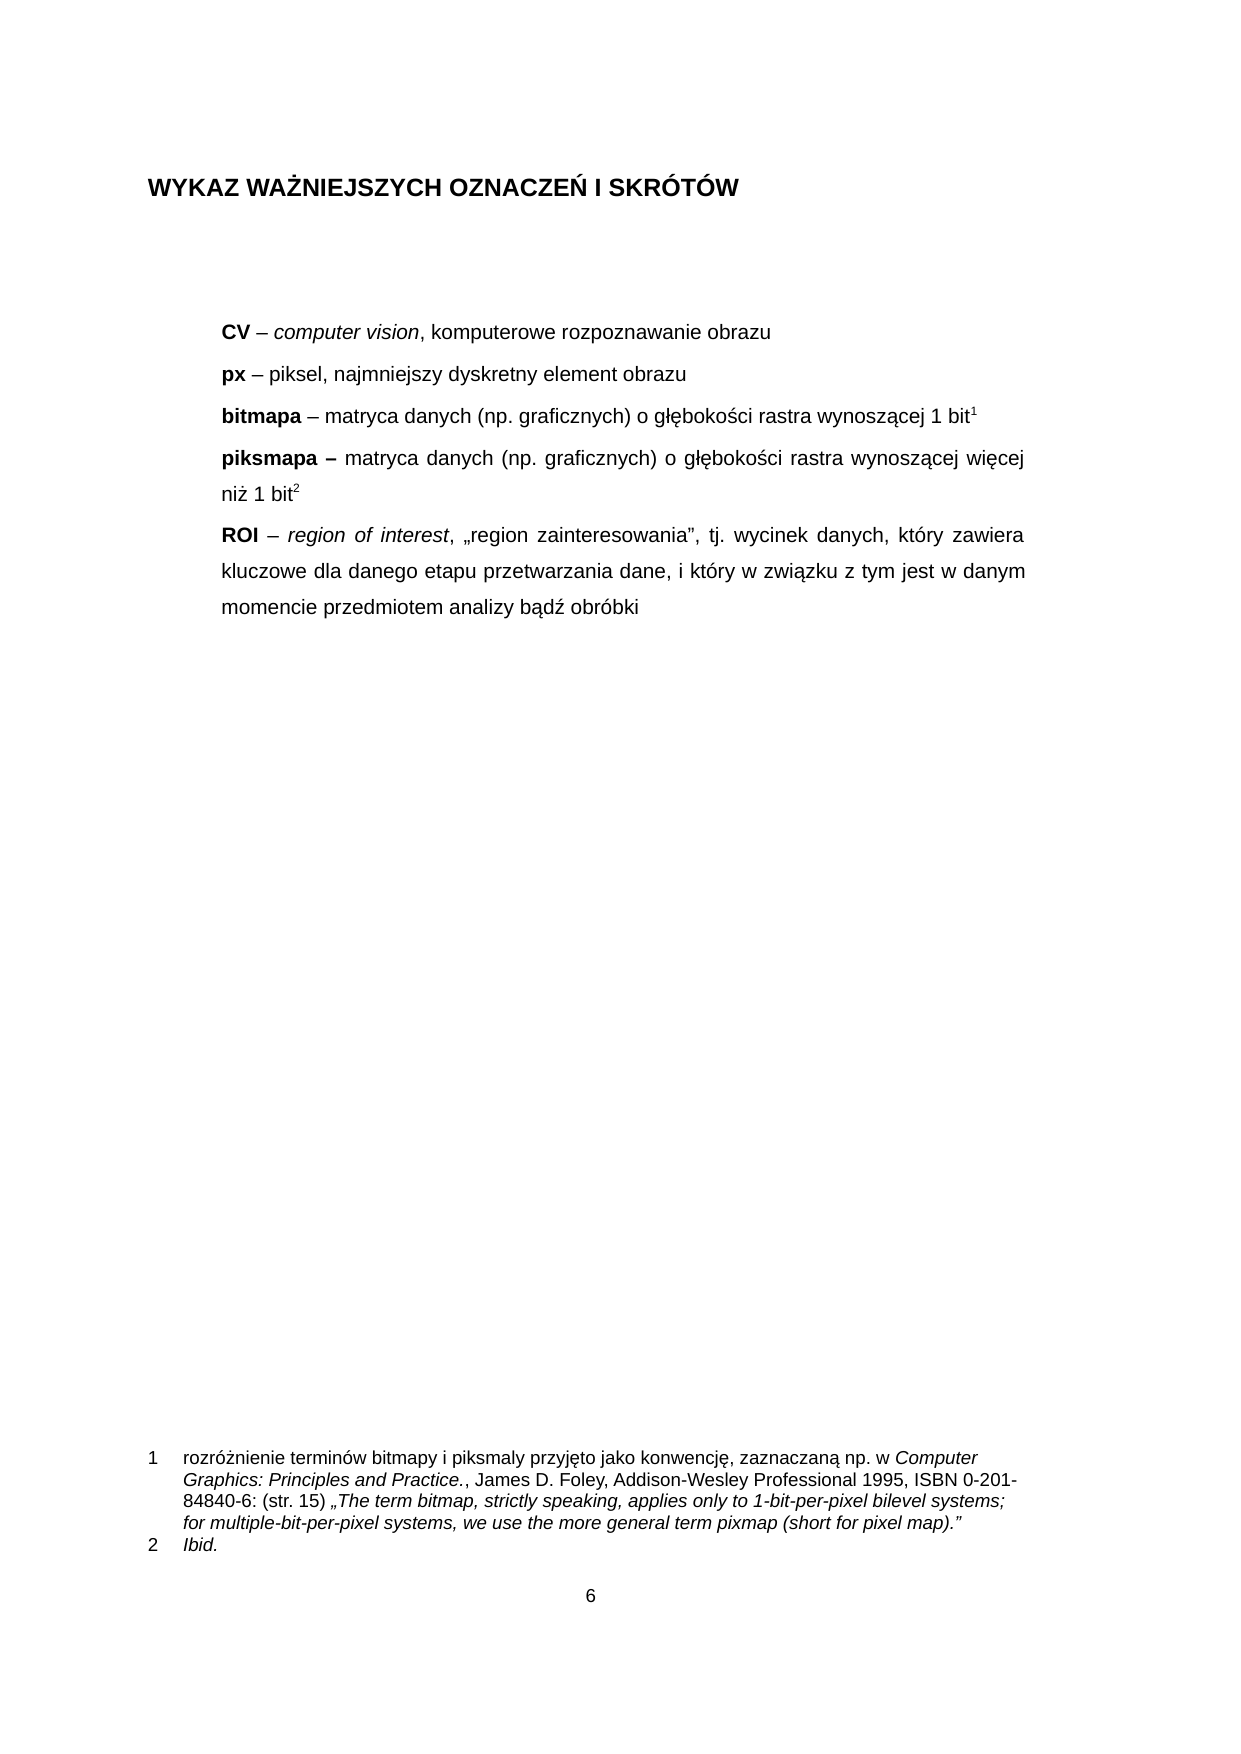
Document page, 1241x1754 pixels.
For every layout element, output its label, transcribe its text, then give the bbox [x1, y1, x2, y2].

text rozróżnienie terminów bitmapy i piksmaly przyjęto jako konwencję, zaznaczaną np. w Computer Graphics: Principles and Practice., James D. Foley, Addison-Wesley Professional 1995, ISBN 0-201-84840-6: (str. 15) „The term bitmap, strictly speaking, applies only to 1-bit-per-pixel bilevel systems; for multiple-bit-per-pixel systems, we use the more general term pixmap (short for pixel map).” [148, 1447, 1033, 1533]
text bitmapa – matryca danych (np. graficznych) o głębokości rastra wynoszącej 1 bit [148, 403, 1033, 427]
text ROI – region of interest, „region zainteresowania”, tj. wycinek danych, który zawiera kluczowe dla danego etapu przetwarzania dane, i który w związku z tym jest w danym momencie przedmiotem analizy bądź obróbki [148, 523, 1033, 619]
text piksmapa – matryca danych (np. graficznych) o głębokości rastra wynoszącej więcej niż 1 bit [148, 445, 1033, 505]
text CV – computer vision, komputerowe rozpoznawanie obrazu [148, 320, 1033, 344]
text px – piksel, najmniejszy dyskretny element obrazu [148, 362, 1033, 386]
subtitle Wykaz ważniejszych oznaczeń i skrótów [148, 173, 1033, 245]
text Ibid. [148, 1533, 1033, 1555]
